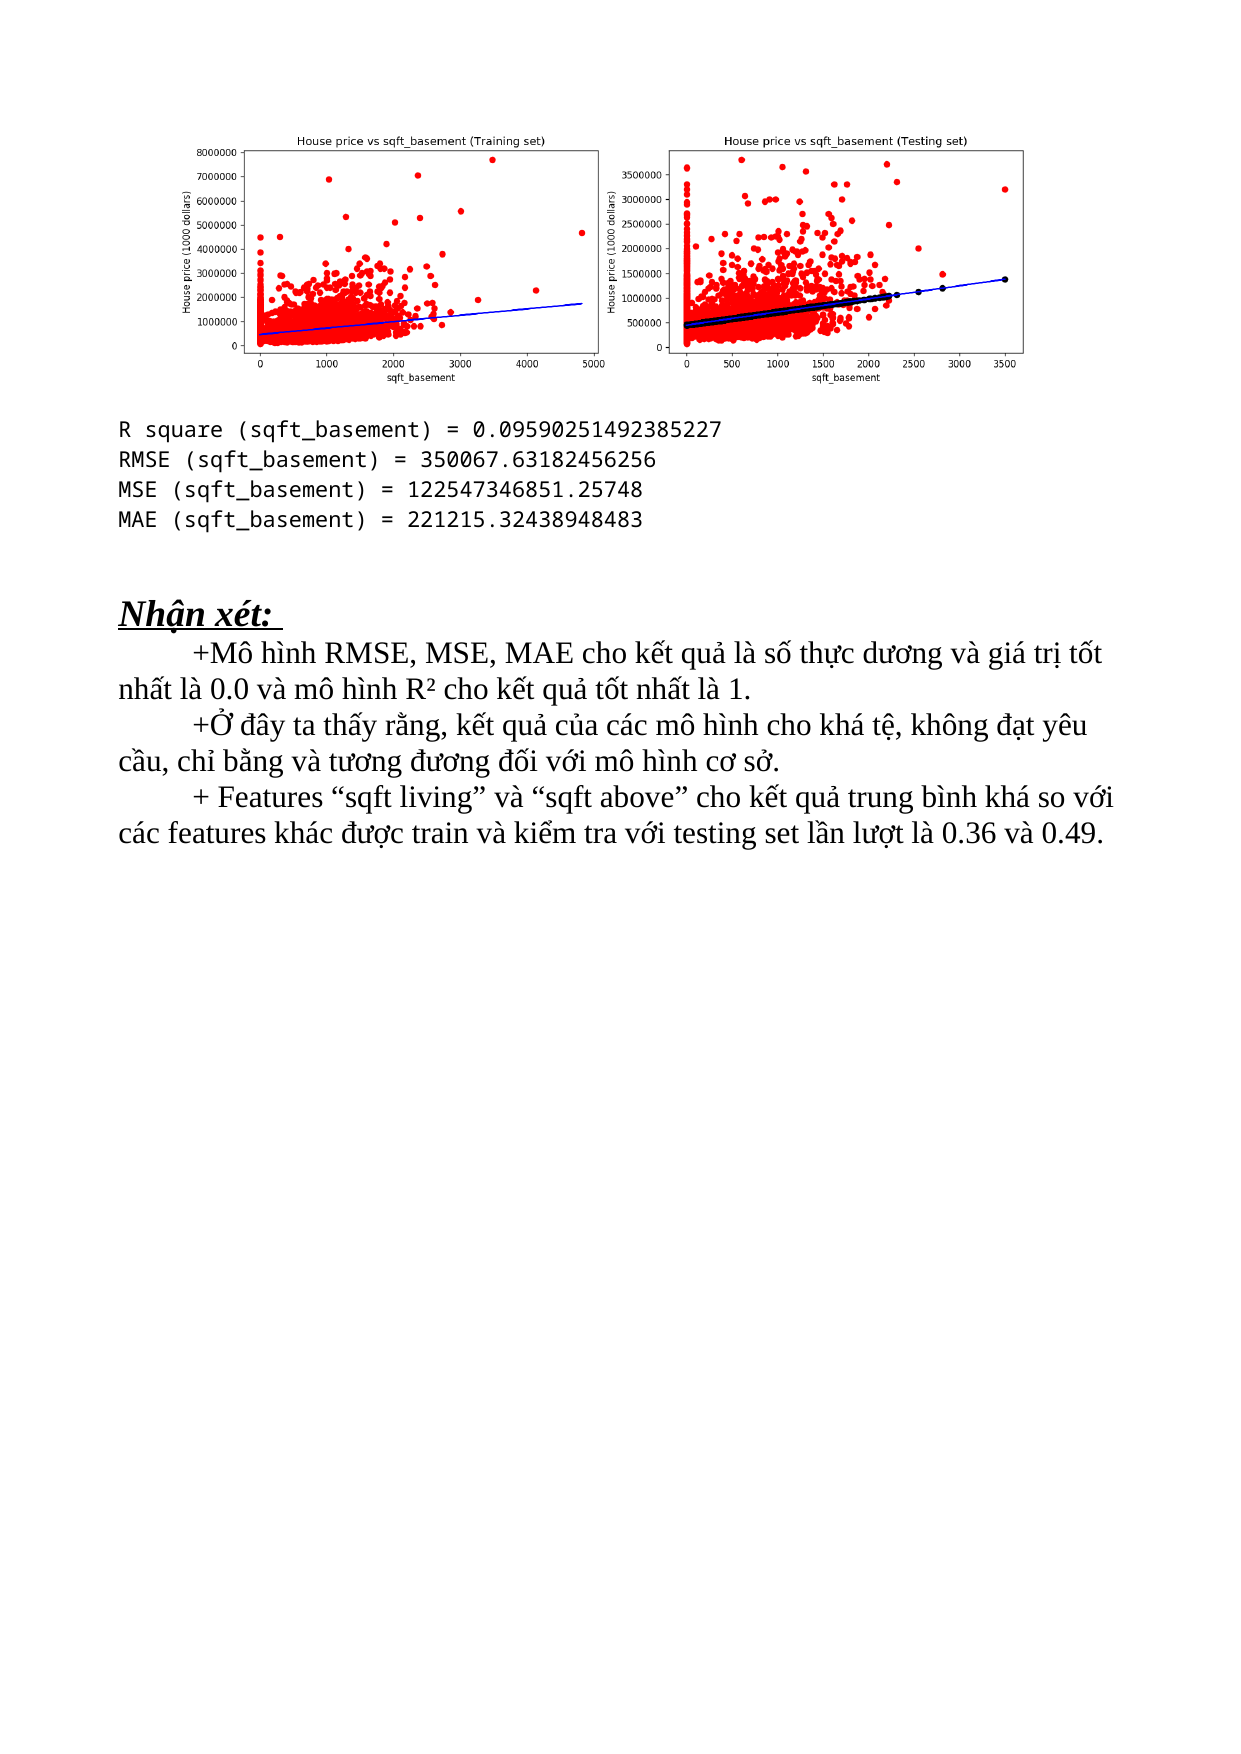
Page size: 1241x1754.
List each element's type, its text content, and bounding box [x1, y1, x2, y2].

text + Features “sqft living” và “sqft above” cho kết quả trung bình khá so với các features khác được train và kiểm tra với testing set lần lượt là 0.36 và 0.49. [118, 778, 1122, 850]
text RMSE (sqft_basement) = 350067.63182456256 [118, 444, 1122, 474]
text R square (sqft_basement) = 0.09590251492385227 [118, 414, 1122, 444]
text +Mô hình RMSE, MSE, MAE cho kết quả là số thực dương và giá trị tốt nhất là 0.0 và mô hình R² cho kết quả tốt nhất là 1. [118, 634, 1122, 706]
picture [118, 118, 1123, 386]
text +Ở đây ta thấy rằng, kết quả của các mô hình cho khá tệ, không đạt yêu cầu, chỉ bằng và tương đương đối với mô hình cơ sở. [118, 706, 1122, 778]
text MAE (sqft_basement) = 221215.32438948483 [118, 504, 1122, 534]
text MSE (sqft_basement) = 122547346851.25748 [118, 474, 1122, 504]
text Nhận xét: [118, 591, 1122, 634]
